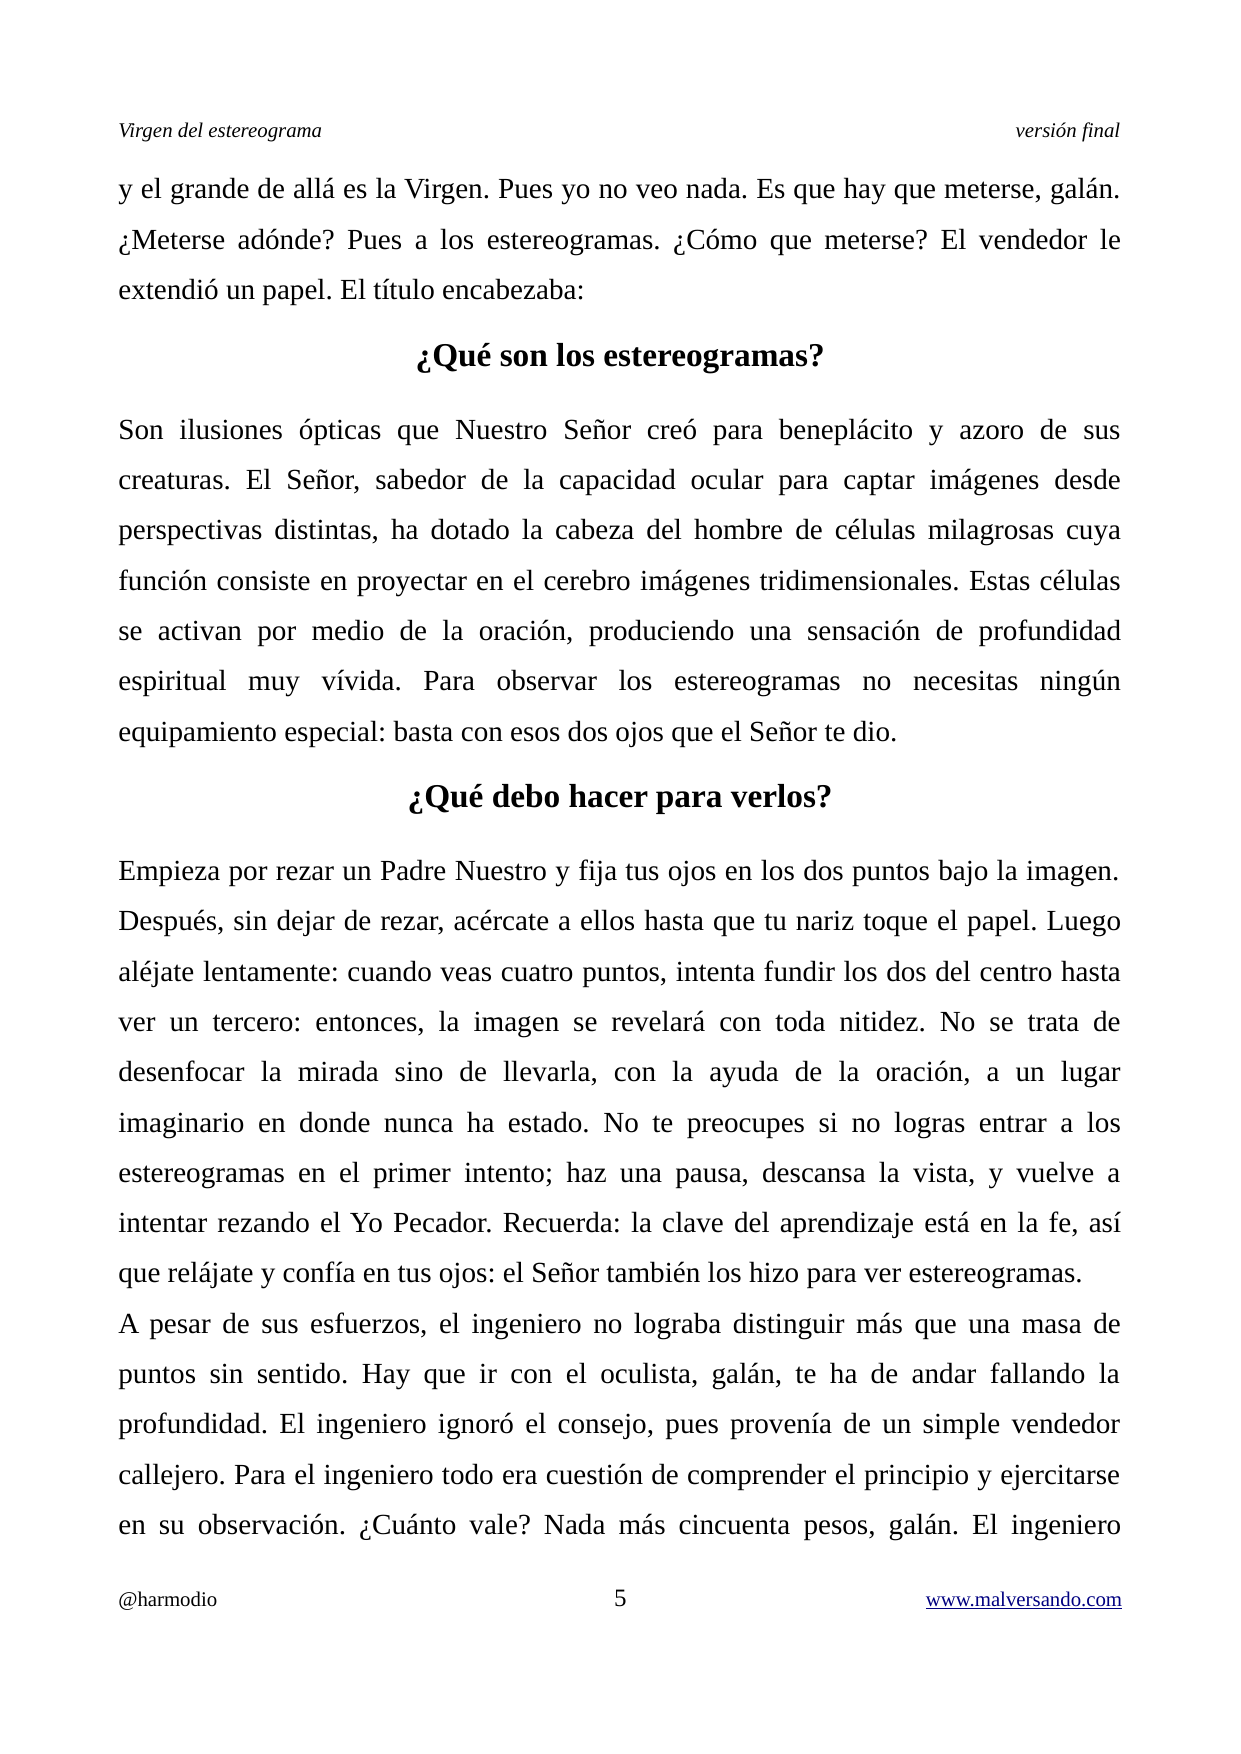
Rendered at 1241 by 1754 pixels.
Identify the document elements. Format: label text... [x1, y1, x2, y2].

text ¿Qué son los estereogramas? [118, 335, 1122, 373]
text Son ilusiones ópticas que Nuestro Señor creó para beneplácito y azoro de sus creaturas. El Señor, sabedor de la capacidad ocular para captar imágenes desde perspectivas distintas, ha dotado la cabeza del hombre de células milagrosas cuya función consiste en proyectar en el cerebro imágenes tridimensionales. Estas células se activan por medio de la oración, produciendo una sensación de profundidad espiritual muy vívida. Para observar los estereogramas no necesitas ningún equipamiento especial: basta con esos dos ojos que el Señor te dio. [118, 412, 1122, 747]
text Empieza por rezar un Padre Nuestro y fija tus ojos en los dos puntos bajo la imagen. Después, sin dejar de rezar, acércate a ellos hasta que tu nariz toque el papel. Luego aléjate lentamente: cuando veas cuatro puntos, intenta fundir los dos del centro hasta ver un tercero: entonces, la imagen se revelará con toda nitidez. No se trata de desenfocar la mirada sino de llevarla, con la ayuda de la oración, a un lugar imaginario en donde nunca ha estado. No te preocupes si no logras entrar a los estereogramas en el primer intento; haz una pausa, descansa la vista, y vuelve a intentar rezando el Yo Pecador. Recuerda: la clave del aprendizaje está en la fe, así que relájate y confía en tus ojos: el Señor también los hizo para ver estereogramas. [118, 853, 1122, 1289]
text ¿Qué debo hacer para verlos? [118, 776, 1122, 815]
text A pesar de sus esfuerzos, el ingeniero no lograba distinguir más que una masa de puntos sin sentido. Hay que ir con el oculista, galán, te ha de andar fallando la profundidad. El ingeniero ignoró el consejo, pues provenía de un simple vendedor callejero. Para el ingeniero todo era cuestión de comprender el principio y ejercitarse en su observación. ¿Cuánto vale? Nada más cincuenta pesos, galán. El ingeniero [118, 1306, 1122, 1541]
text y el grande de allá es la Virgen. Pues yo no veo nada. Es que hay que meterse, galán. ¿Meterse adónde? Pues a los estereogramas. ¿Cómo que meterse? El vendedor le extendió un papel. El título encabezaba: [118, 172, 1122, 306]
